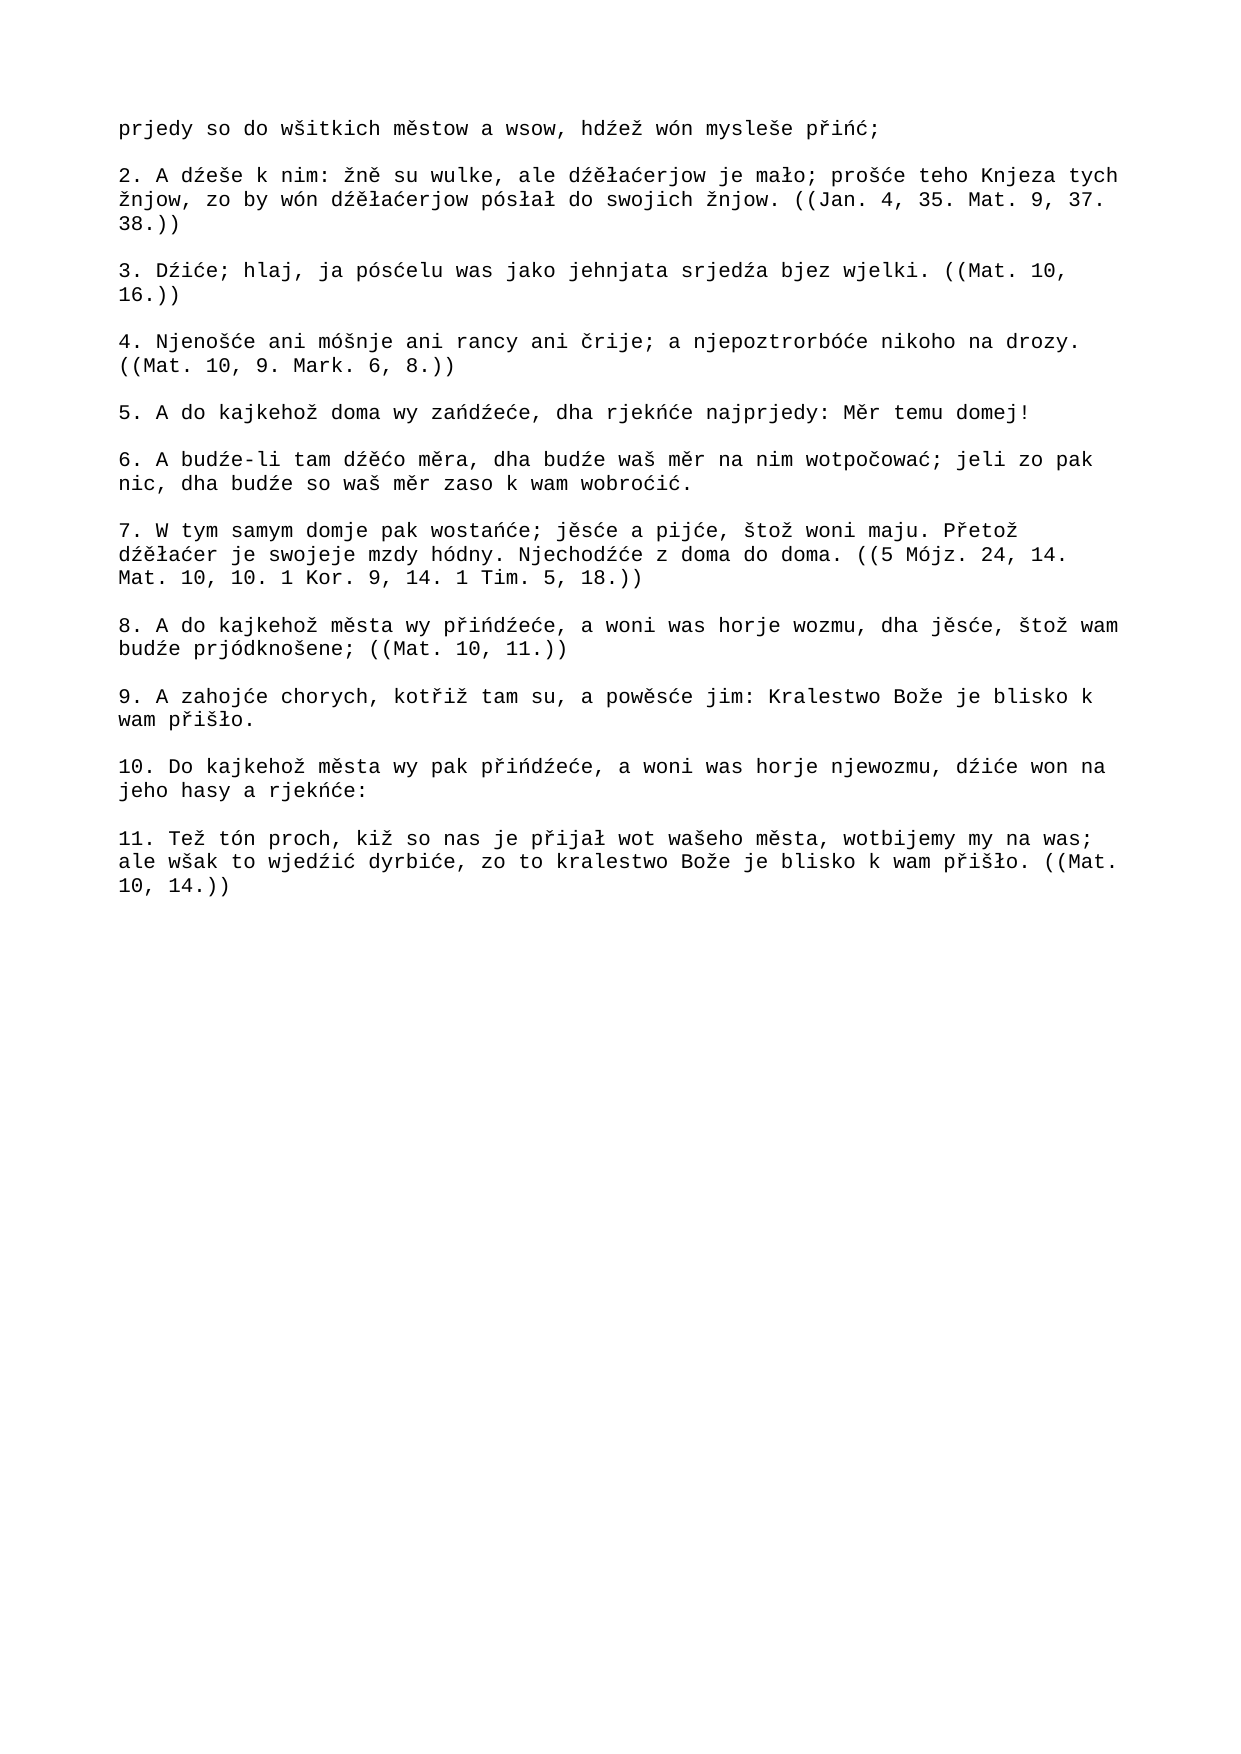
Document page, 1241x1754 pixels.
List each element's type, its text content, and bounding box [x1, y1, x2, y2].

text prjedy so do wšitkich městow a wsow, hdźež wón mysleše přińć; [118, 118, 1122, 142]
text 11. Tež tón proch, kiž so nas je přijał wot wašeho města, wotbijemy my na was; ale wšak to wjedźić dyrbiće, zo to kralestwo Bože je blisko k wam přišło. ((Mat. 10, 14.)) [118, 827, 1122, 898]
text 4. Njenošće ani móšnje ani rancy ani črije; a njepoztrorbóće nikoho na drozy. ((Mat. 10, 9. Mark. 6, 8.)) [118, 331, 1122, 378]
text 2. A dźeše k nim: žně su wulke, ale dźěłaćerjow je mało; prošće teho Knjeza tych žnjow, zo by wón dźěłaćerjow pósłał do swojich žnjow. ((Jan. 4, 35. Mat. 9, 37. 38.)) [118, 165, 1122, 236]
text 10. Do kajkehož města wy pak přińdźeće, a woni was horje njewozmu, dźiće won na jeho hasy a rjekńće: [118, 757, 1122, 804]
text 7. W tym samym domje pak wostańće; jěsće a pijće, štož woni maju. Přetož dźěłaćer je swojeje mzdy hódny. Njechodźće z doma do doma. ((5 Mójz. 24, 14. Mat. 10, 10. 1 Kor. 9, 14. 1 Tim. 5, 18.)) [118, 520, 1122, 591]
text 3. Dźiće; hlaj, ja pósćelu was jako jehnjata srjedźa bjez wjelki. ((Mat. 10, 16.)) [118, 260, 1122, 307]
text 5. A do kajkehož doma wy zańdźeće, dha rjekńće najprjedy: Měr temu domej! [118, 402, 1122, 426]
text 8. A do kajkehož města wy přińdźeće, a woni was horje wozmu, dha jěsće, štož wam budźe prjódknošene; ((Mat. 10, 11.)) [118, 615, 1122, 662]
text 9. A zahojće chorych, kotřiž tam su, a powěsće jim: Kralestwo Bože je blisko k wam přišło. [118, 686, 1122, 733]
text 6. A budźe-li tam dźěćo měra, dha budźe waš měr na nim wotpočować; jeli zo pak nic, dha budźe so waš měr zaso k wam wobroćić. [118, 449, 1122, 496]
